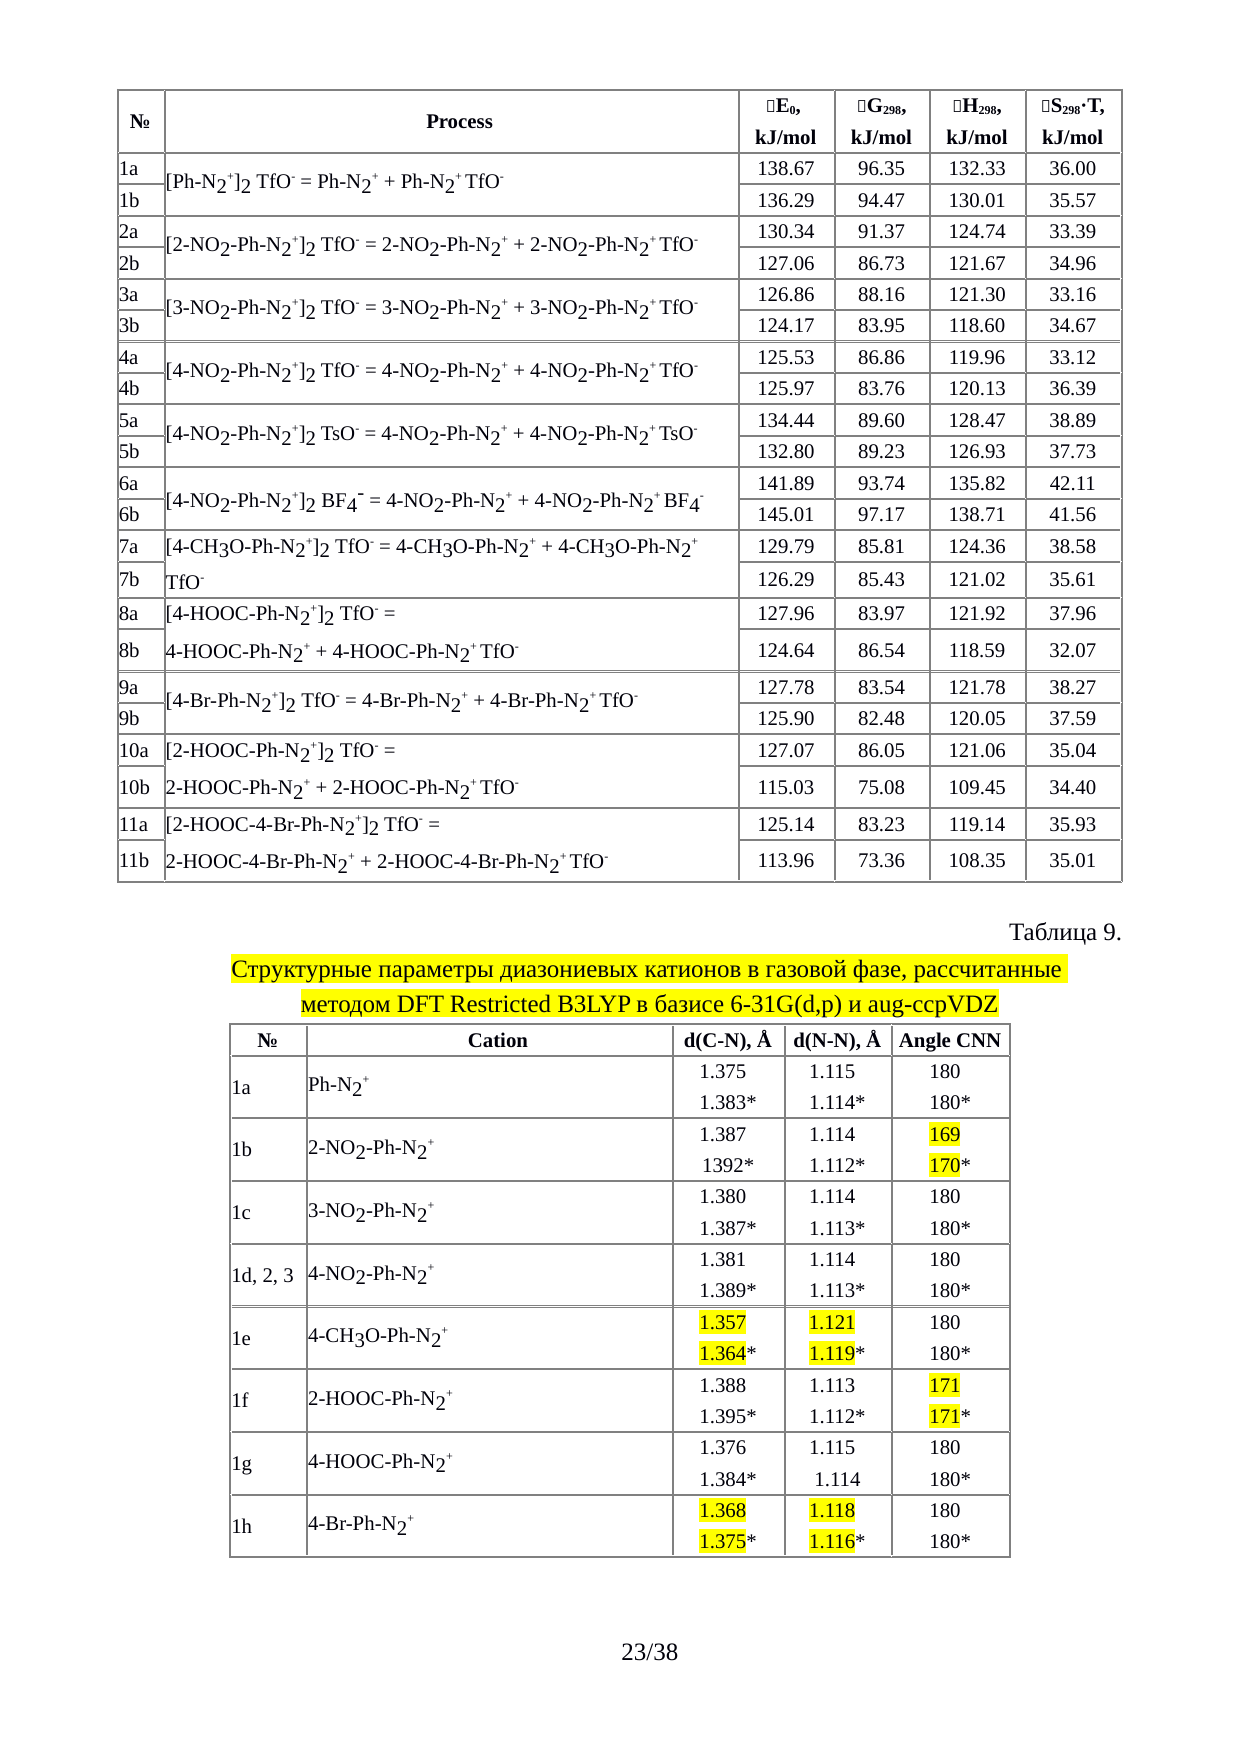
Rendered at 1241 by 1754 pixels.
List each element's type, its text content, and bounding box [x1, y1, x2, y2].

table_cell [4-NO2-Ph-N2+]2 BF4- = 4-NO2-Ph-N2+ + 4-NO2-Ph-N2+ BF4- [166, 468, 738, 529]
table_cell 73.36 [835, 841, 930, 881]
table_cell 32.07 [1027, 628, 1121, 670]
table_cell 5b [119, 437, 164, 466]
table_cell 1a [231, 1057, 306, 1117]
table_cell 37.96 [1027, 597, 1121, 628]
table_header Angle CNN [893, 1025, 1009, 1054]
table_cell 2-HOOC-Ph-N2+ [308, 1370, 672, 1431]
table_header G298, kJ/mol [836, 91, 929, 152]
table_cell 124.17 [740, 311, 834, 340]
table_cell 127.06 [740, 248, 834, 277]
table_cell 34.67 [1027, 309, 1121, 340]
table_cell 113.96 [739, 841, 834, 881]
table_cell 86.86 [836, 343, 929, 372]
table_header d(N-N), Å [786, 1025, 891, 1054]
table_cell [2-NO2-Ph-N2+]2 TfO- = 2-NO2-Ph-N2+ + 2-NO2-Ph-N2+ TfO- [166, 217, 738, 277]
table_cell 11b [119, 841, 164, 881]
table_cell 6a [119, 468, 164, 498]
table_cell 132.80 [740, 437, 834, 466]
table_cell 126.93 [931, 437, 1025, 466]
table_cell [4-CH3O-Ph-N2+]2 TfO- = 4-CH3O-Ph-N2+ + 4-CH3O-Ph-N2+ TfO- [166, 531, 738, 597]
text Таблица 9. [118, 917, 1122, 946]
table_cell 1.380 1.387* [674, 1182, 784, 1243]
table_cell 134.44 [740, 405, 834, 435]
table_cell 35.01 [1026, 839, 1121, 881]
table_cell 83.97 [836, 599, 929, 628]
table_header № [231, 1025, 306, 1054]
table_cell 121.30 [931, 280, 1025, 309]
table_cell 89.23 [836, 437, 929, 466]
table_cell [4-Br-Ph-N2+]2 TfO- = 4-Br-Ph-N2+ + 4-Br-Ph-N2+ TfO- [166, 673, 738, 733]
table_cell 1.376 1.384* [674, 1433, 784, 1493]
table_cell 35.61 [1027, 561, 1121, 597]
table_cell 33.12 [1027, 340, 1121, 372]
table_cell 97.17 [836, 500, 929, 529]
table_cell 118.59 [931, 630, 1025, 670]
table_cell [4-HOOC-Ph-N2+]2 TfO- = 4-HOOC-Ph-N2+ + 4-HOOC-Ph-N2+ TfO- [166, 599, 738, 670]
table_cell 1.113 1.112* [786, 1370, 891, 1431]
table_cell 124.64 [740, 630, 834, 670]
table_cell 6b [119, 500, 164, 529]
table_header d(C-N), Å [674, 1025, 784, 1054]
table_cell 86.05 [836, 735, 929, 765]
table_cell 1.114 1.113* [786, 1245, 891, 1305]
table_cell 138.71 [931, 500, 1025, 529]
table_header H298, kJ/mol [931, 91, 1025, 152]
table_cell 121.06 [931, 735, 1025, 765]
table_cell 9a [119, 673, 164, 702]
table_cell 83.76 [836, 374, 929, 403]
table_cell 1.118 1.116* [785, 1496, 891, 1556]
table_cell 3a [119, 280, 164, 309]
table_cell 38.27 [1027, 670, 1121, 702]
table_cell [4-NO2-Ph-N2+]2 TfO- = 4-NO2-Ph-N2+ + 4-NO2-Ph-N2+ TfO- [166, 343, 738, 403]
table_cell 169 170* [893, 1119, 1009, 1180]
table_cell 10a [119, 735, 164, 765]
table_cell 1.114 1.113* [786, 1182, 891, 1243]
table_cell 1b [231, 1119, 306, 1180]
table_header Cation [308, 1025, 672, 1054]
table_cell 1.368 1.375* [673, 1496, 785, 1556]
table_cell 121.92 [931, 599, 1025, 628]
table_header E0, kJ/mol [740, 91, 834, 152]
table_cell 125.14 [740, 809, 834, 838]
table_cell 11a [119, 809, 164, 838]
table_cell 171 171* [893, 1370, 1009, 1431]
table_cell 1.115 1.114* [786, 1057, 891, 1117]
table_cell 138.67 [740, 154, 834, 183]
text Структурные параметры диазониевых катионов в газовой фазе, рассчитанные [118, 954, 1122, 983]
table_cell 82.48 [836, 704, 929, 733]
table_header S298·T, kJ/mol [1027, 91, 1121, 152]
table_cell 180 180* [893, 1057, 1009, 1117]
table_cell 33.39 [1027, 215, 1121, 246]
table_cell 124.74 [931, 217, 1025, 246]
table_cell 125.53 [740, 343, 834, 372]
table_cell 37.59 [1027, 702, 1121, 733]
table_cell 132.33 [931, 154, 1025, 183]
table_cell 34.96 [1027, 246, 1121, 277]
table_cell 33.16 [1027, 278, 1121, 309]
table_cell 41.56 [1027, 498, 1121, 529]
table_cell 127.07 [740, 735, 834, 765]
table_cell 119.96 [931, 343, 1025, 372]
table_cell 128.47 [931, 405, 1025, 435]
table_cell 38.58 [1027, 529, 1121, 561]
table_cell 1h [231, 1496, 307, 1556]
table_cell 1c [231, 1182, 306, 1243]
table_cell 121.02 [931, 563, 1025, 597]
table_cell 10b [119, 767, 164, 807]
table_cell 4-HOOC-Ph-N2+ [308, 1433, 672, 1493]
table_cell 3b [119, 311, 164, 340]
table_cell 36.39 [1027, 372, 1121, 403]
table_cell 120.13 [931, 374, 1025, 403]
table_cell [2-HOOC-Ph-N2+]2 TfO- = 2-HOOC-Ph-N2+ + 2-HOOC-Ph-N2+ TfO- [166, 735, 738, 807]
table_cell 108.35 [930, 841, 1026, 881]
table_cell 1g [231, 1433, 306, 1493]
table_cell 8a [119, 599, 164, 628]
table_cell 180 180* [893, 1182, 1009, 1243]
table_cell 42.11 [1027, 466, 1121, 498]
table_cell 180 180* [893, 1245, 1009, 1305]
table_cell 4-CH3O-Ph-N2+ [308, 1308, 672, 1368]
table_cell 1.375 1.383* [674, 1057, 784, 1117]
table_cell 126.86 [740, 280, 834, 309]
table_cell 3-NO2-Ph-N2+ [308, 1182, 672, 1243]
table_cell 5a [119, 405, 164, 435]
table_cell 1.387 1392* [674, 1119, 784, 1180]
table_cell 2-NO2-Ph-N2+ [308, 1119, 672, 1180]
table_cell 118.60 [931, 311, 1025, 340]
table_cell 1d, 2, 3 [231, 1245, 306, 1305]
table_cell 4-NO2-Ph-N2+ [308, 1245, 672, 1305]
table_cell 127.78 [740, 673, 834, 702]
table_cell Ph-N2+ [308, 1057, 672, 1117]
table_cell [2-HOOC-4-Br-Ph-N2+]2 TfO- = 2-HOOC-4-Br-Ph-N2+ + 2-HOOC-4-Br-Ph-N2+ TfO- [164, 809, 739, 881]
table_cell 85.43 [836, 563, 929, 597]
table_cell 83.23 [836, 809, 929, 838]
table_cell 4-Br-Ph-N2+ [307, 1496, 673, 1556]
table_cell [3-NO2-Ph-N2+]2 TfO- = 3-NO2-Ph-N2+ + 3-NO2-Ph-N2+ TfO- [166, 280, 738, 340]
table_cell 1.357 1.364* [674, 1308, 784, 1368]
table_cell 1.114 1.112* [786, 1119, 891, 1180]
table_cell 180 180* [893, 1433, 1009, 1493]
table_cell [4-NO2-Ph-N2+]2 TsO- = 4-NO2-Ph-N2+ + 4-NO2-Ph-N2+ TsO- [166, 405, 738, 466]
table_cell [Ph-N2+]2 TfO- = Ph-N2+ + Ph-N2+ TfO- [166, 154, 738, 214]
table_cell 88.16 [836, 280, 929, 309]
table_cell 135.82 [931, 468, 1025, 498]
table_cell 37.73 [1027, 435, 1121, 466]
table_cell 1.381 1.389* [674, 1245, 784, 1305]
table_cell 1f [231, 1370, 306, 1431]
table_cell 126.29 [740, 563, 834, 597]
table_cell 96.35 [836, 154, 929, 183]
table_cell 93.74 [836, 468, 929, 498]
table_cell 9b [119, 704, 164, 733]
table_cell 125.97 [740, 374, 834, 403]
table_cell 83.54 [836, 673, 929, 702]
table_cell 8b [119, 630, 164, 670]
table_cell 127.96 [740, 599, 834, 628]
table_cell 180 180* [893, 1308, 1009, 1368]
table_cell 35.57 [1027, 183, 1121, 214]
table_header Process [166, 91, 738, 152]
table_cell 136.29 [740, 185, 834, 214]
table_cell 4a [119, 343, 164, 372]
table_cell 119.14 [931, 809, 1025, 838]
table_cell 1a [119, 154, 164, 183]
table_cell 180 180* [891, 1496, 1009, 1556]
table_cell 2b [119, 248, 164, 277]
table_cell 121.78 [931, 673, 1025, 702]
table_cell 120.05 [931, 704, 1025, 733]
table_cell 125.90 [740, 704, 834, 733]
table_cell 38.89 [1027, 403, 1121, 435]
table_cell 86.54 [836, 630, 929, 670]
table_cell 36.00 [1027, 152, 1121, 183]
table_cell 75.08 [836, 767, 929, 807]
table_cell 1e [231, 1308, 306, 1368]
table_cell 115.03 [740, 767, 834, 807]
table_cell 129.79 [740, 531, 834, 561]
text методом DFT Restricted B3LYP в базисе 6-31G(d,p) и aug-ccpVDZ [118, 989, 1122, 1017]
table_cell 121.67 [931, 248, 1025, 277]
table_cell 109.45 [931, 767, 1025, 807]
table_cell 7a [119, 531, 164, 561]
table_cell 89.60 [836, 405, 929, 435]
table_cell 83.95 [836, 311, 929, 340]
table_cell 1b [119, 185, 164, 214]
table_cell 145.01 [740, 500, 834, 529]
table_cell 85.81 [836, 531, 929, 561]
table_cell 130.01 [931, 185, 1025, 214]
table_cell 130.34 [740, 217, 834, 246]
table_cell 35.04 [1027, 733, 1121, 765]
table_cell 91.37 [836, 217, 929, 246]
table_cell 1.388 1.395* [674, 1370, 784, 1431]
table_cell 35.93 [1027, 807, 1121, 838]
table_cell 2a [119, 217, 164, 246]
table_cell 4b [119, 374, 164, 403]
table_cell 1.121 1.119* [786, 1308, 891, 1368]
table_cell 1.115 1.114 [786, 1433, 891, 1493]
table_cell 86.73 [836, 248, 929, 277]
table_cell 94.47 [836, 185, 929, 214]
table_cell 141.89 [740, 468, 834, 498]
table_cell 124.36 [931, 531, 1025, 561]
table_cell 34.40 [1027, 765, 1121, 807]
table_header № [119, 91, 164, 152]
table_cell 7b [119, 563, 164, 597]
